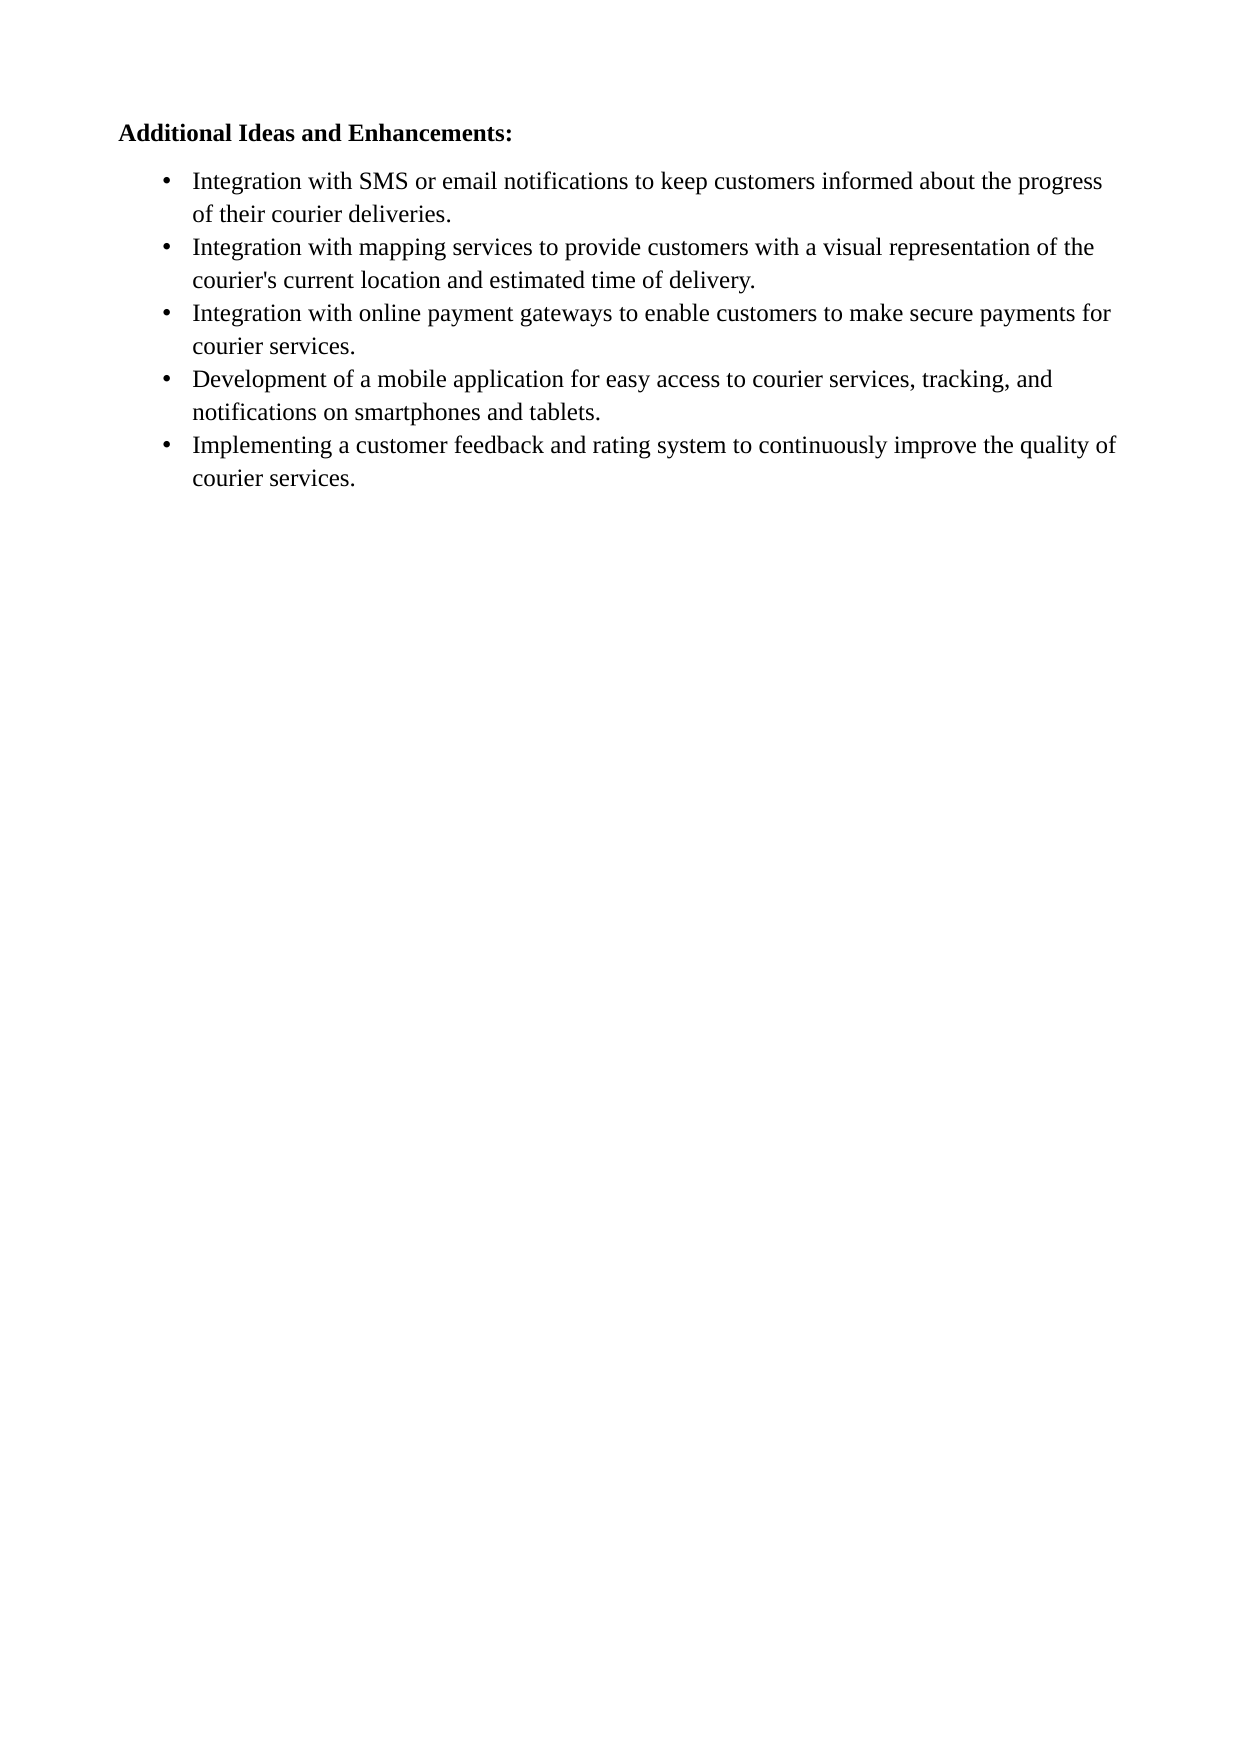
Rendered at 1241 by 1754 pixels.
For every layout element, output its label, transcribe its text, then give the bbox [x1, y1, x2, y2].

list Integration with mapping services to provide customers with a visual representation of the courier's current location and estimated time of delivery. [162, 232, 1122, 293]
list Integration with online payment gateways to enable customers to make secure payments for courier services. [162, 298, 1122, 359]
list Development of a mobile application for easy access to courier services, tracking, and notifications on smartphones and tablets. [162, 364, 1122, 426]
list Implementing a customer feedback and rating system to continuously improve the quality of courier services. [162, 430, 1122, 492]
list Integration with SMS or email notifications to keep customers informed about the progress of their courier deliveries. [162, 166, 1122, 227]
text Additional Ideas and Enhancements: [118, 118, 1122, 147]
